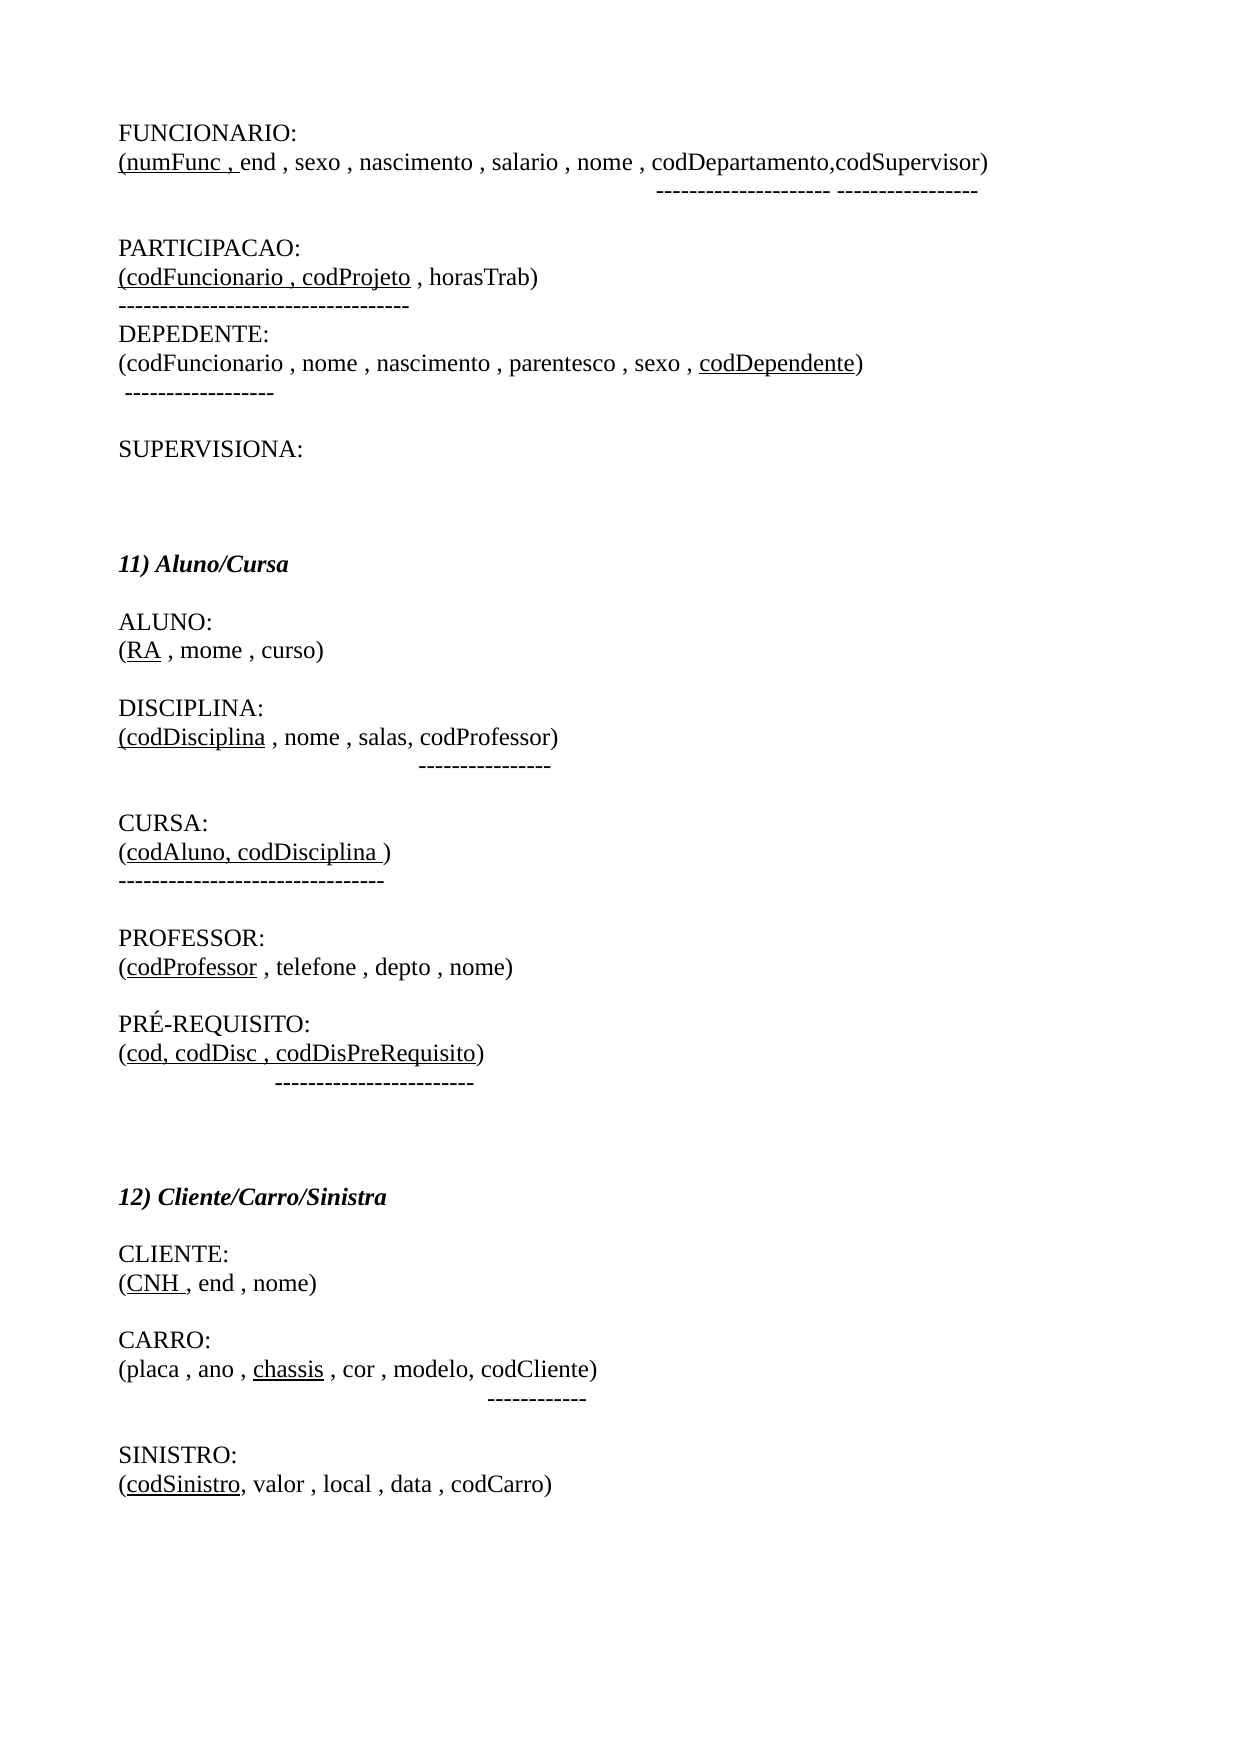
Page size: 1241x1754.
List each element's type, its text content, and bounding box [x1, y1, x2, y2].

text PROFESSOR: [118, 923, 1122, 952]
text 11) Aluno/Cursa [118, 549, 1122, 578]
text -------------------------------- [118, 866, 1122, 894]
text ALUNO: [118, 607, 1122, 636]
text (numFunc , end , sexo , nascimento , salario , nome , codDepartamento,codSupervisor) [118, 147, 1122, 176]
text 12) Cliente/Carro/Sinistra [118, 1182, 1122, 1211]
text DISCIPLINA: [118, 693, 1122, 722]
text (CNH , end , nome) [118, 1268, 1122, 1297]
text (codDisciplina , nome , salas, codProfessor) [118, 722, 1122, 751]
text CARRO: [118, 1326, 1122, 1354]
text SUPERVISIONA: [118, 434, 1122, 463]
text PARTICIPACAO: [118, 233, 1122, 262]
text PRÉ-REQUISITO: [118, 1009, 1122, 1038]
text ----------------------------------- [118, 291, 1122, 319]
text SINISTRO: [118, 1441, 1122, 1469]
text ------------------------ [118, 1067, 1122, 1096]
text (cod, codDisc , codDisPreRequisito) [118, 1038, 1122, 1067]
text FUNCIONARIO: [118, 118, 1122, 147]
text ------------ [118, 1383, 1122, 1412]
text CURSA: [118, 808, 1122, 837]
text (codFuncionario , codProjeto , horasTrab) [118, 262, 1122, 291]
text (codProfessor , telefone , depto , nome) [118, 952, 1122, 981]
text --------------------- ----------------- [118, 176, 1122, 204]
text ---------------- [118, 751, 1122, 779]
text (codFuncionario , nome , nascimento , parentesco , sexo , codDependente) [118, 348, 1122, 377]
text DEPEDENTE: [118, 319, 1122, 348]
text (codAluno, codDisciplina ) [118, 837, 1122, 866]
text CLIENTE: [118, 1239, 1122, 1268]
text (codSinistro, valor , local , data , codCarro) [118, 1469, 1122, 1498]
text (RA , mome , curso) [118, 636, 1122, 664]
text ------------------ [118, 377, 1122, 406]
text (placa , ano , chassis , cor , modelo, codCliente) [118, 1354, 1122, 1383]
